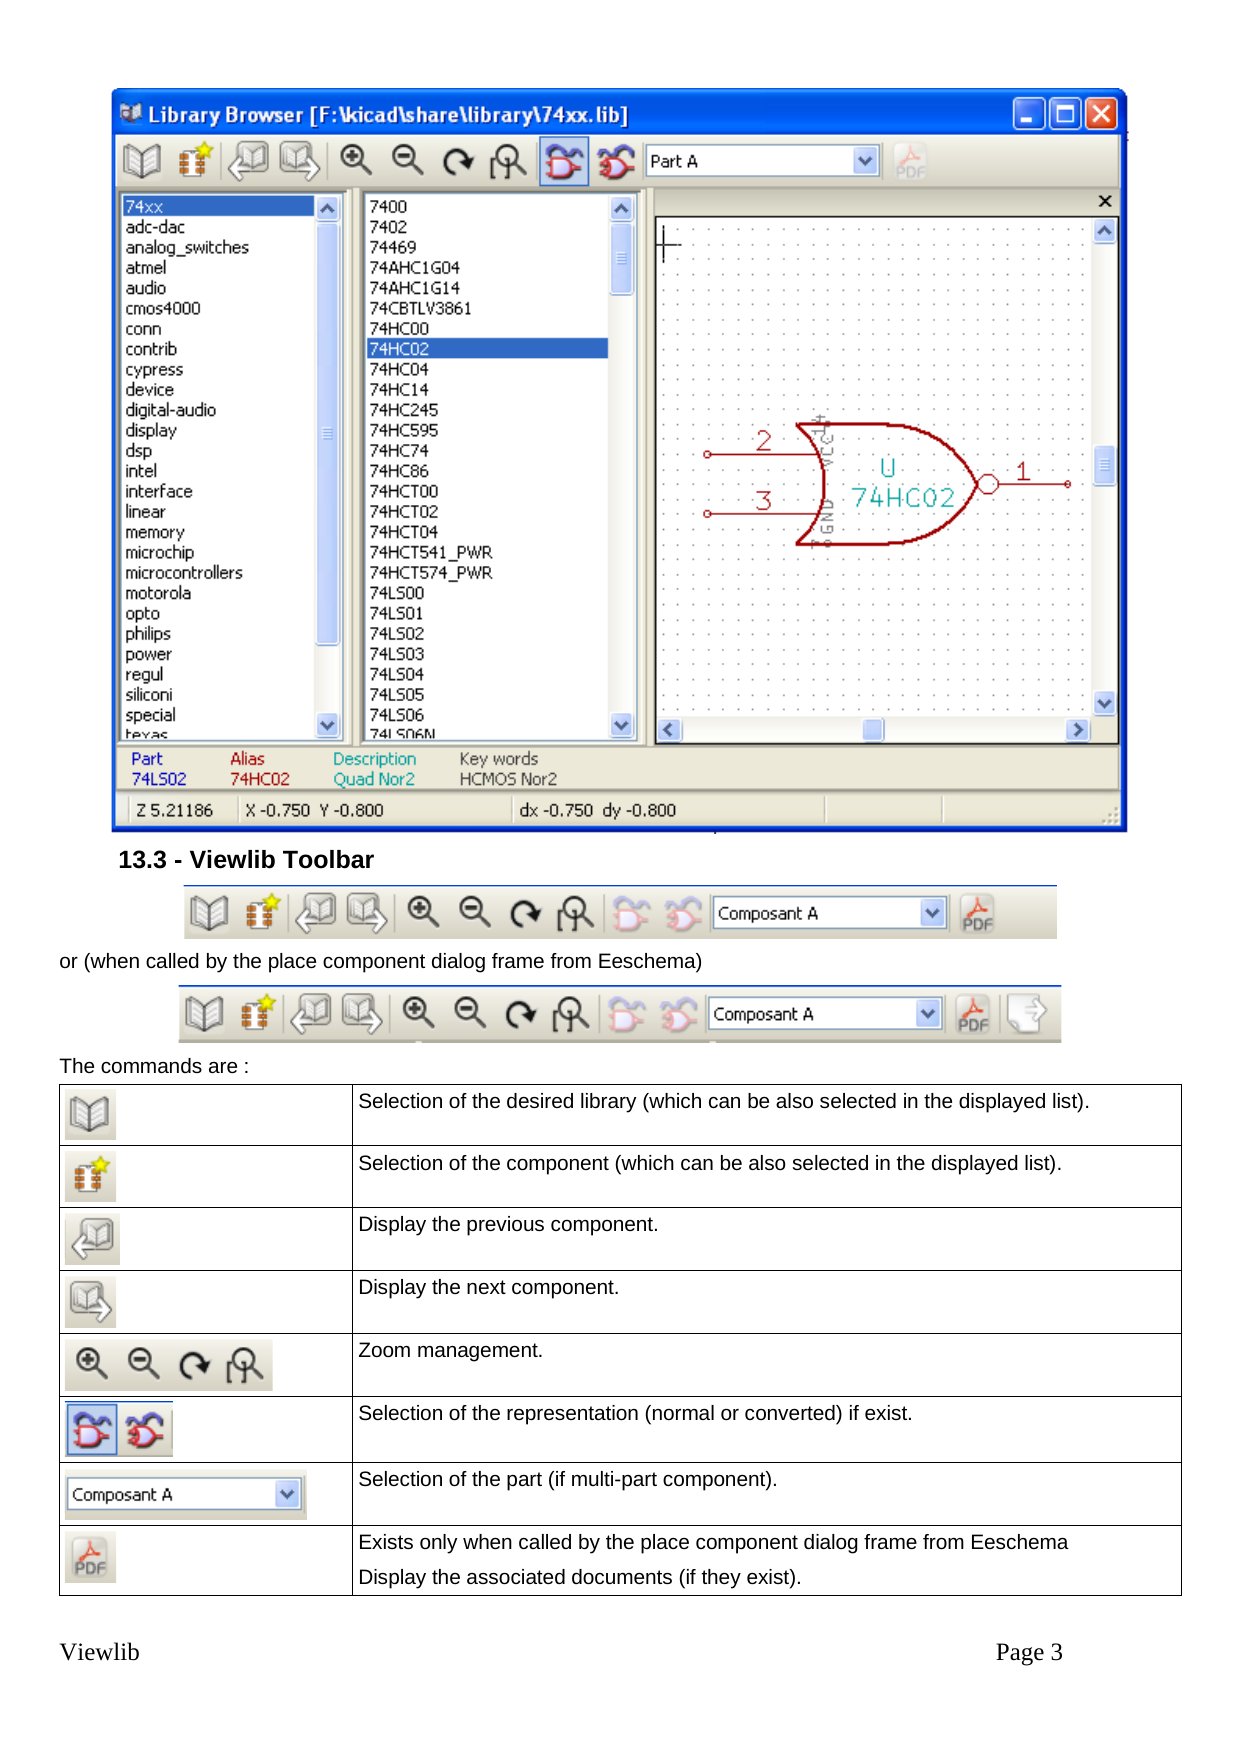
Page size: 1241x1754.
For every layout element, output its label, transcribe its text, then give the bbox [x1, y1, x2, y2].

picture [64, 1401, 173, 1457]
picture [111, 88, 1129, 834]
text The commands are : [59, 1054, 1181, 1078]
picture [64, 1338, 273, 1391]
table_cell Display the next component. [353, 1271, 1181, 1333]
table_header Selection of the desired library (which can be also selected in the displayed list). [353, 1085, 1181, 1145]
picture [64, 1151, 117, 1202]
picture [64, 1468, 307, 1520]
subtitle Viewlib Toolbar [118, 846, 1181, 874]
picture [64, 1531, 117, 1583]
table_cell [60, 1208, 352, 1270]
table_cell [60, 1397, 352, 1462]
picture [64, 1275, 117, 1328]
table_cell Exists only when called by the place component dialog frame from Eeschema Display the associated documents (if they exist). [353, 1526, 1181, 1595]
table_cell Selection of the component (which can be also selected in the displayed list). [353, 1146, 1181, 1207]
table_cell Zoom management. [353, 1334, 1181, 1396]
table_cell Selection of the part (if multi-part component). [353, 1463, 1181, 1525]
picture [64, 1212, 120, 1265]
table_cell [60, 1146, 352, 1207]
table_cell Selection of the representation (normal or converted) if exist. [353, 1397, 1181, 1462]
picture [178, 985, 1062, 1043]
table_cell [60, 1526, 352, 1595]
table_cell [60, 1334, 352, 1396]
table_cell Display the previous component. [353, 1208, 1181, 1270]
table_header [60, 1085, 352, 1145]
table_cell [60, 1463, 352, 1525]
text or (when called by the place component dialog frame from Eeschema) [59, 950, 1181, 973]
picture [64, 1089, 117, 1140]
picture [183, 885, 1057, 939]
table_cell [60, 1271, 352, 1333]
